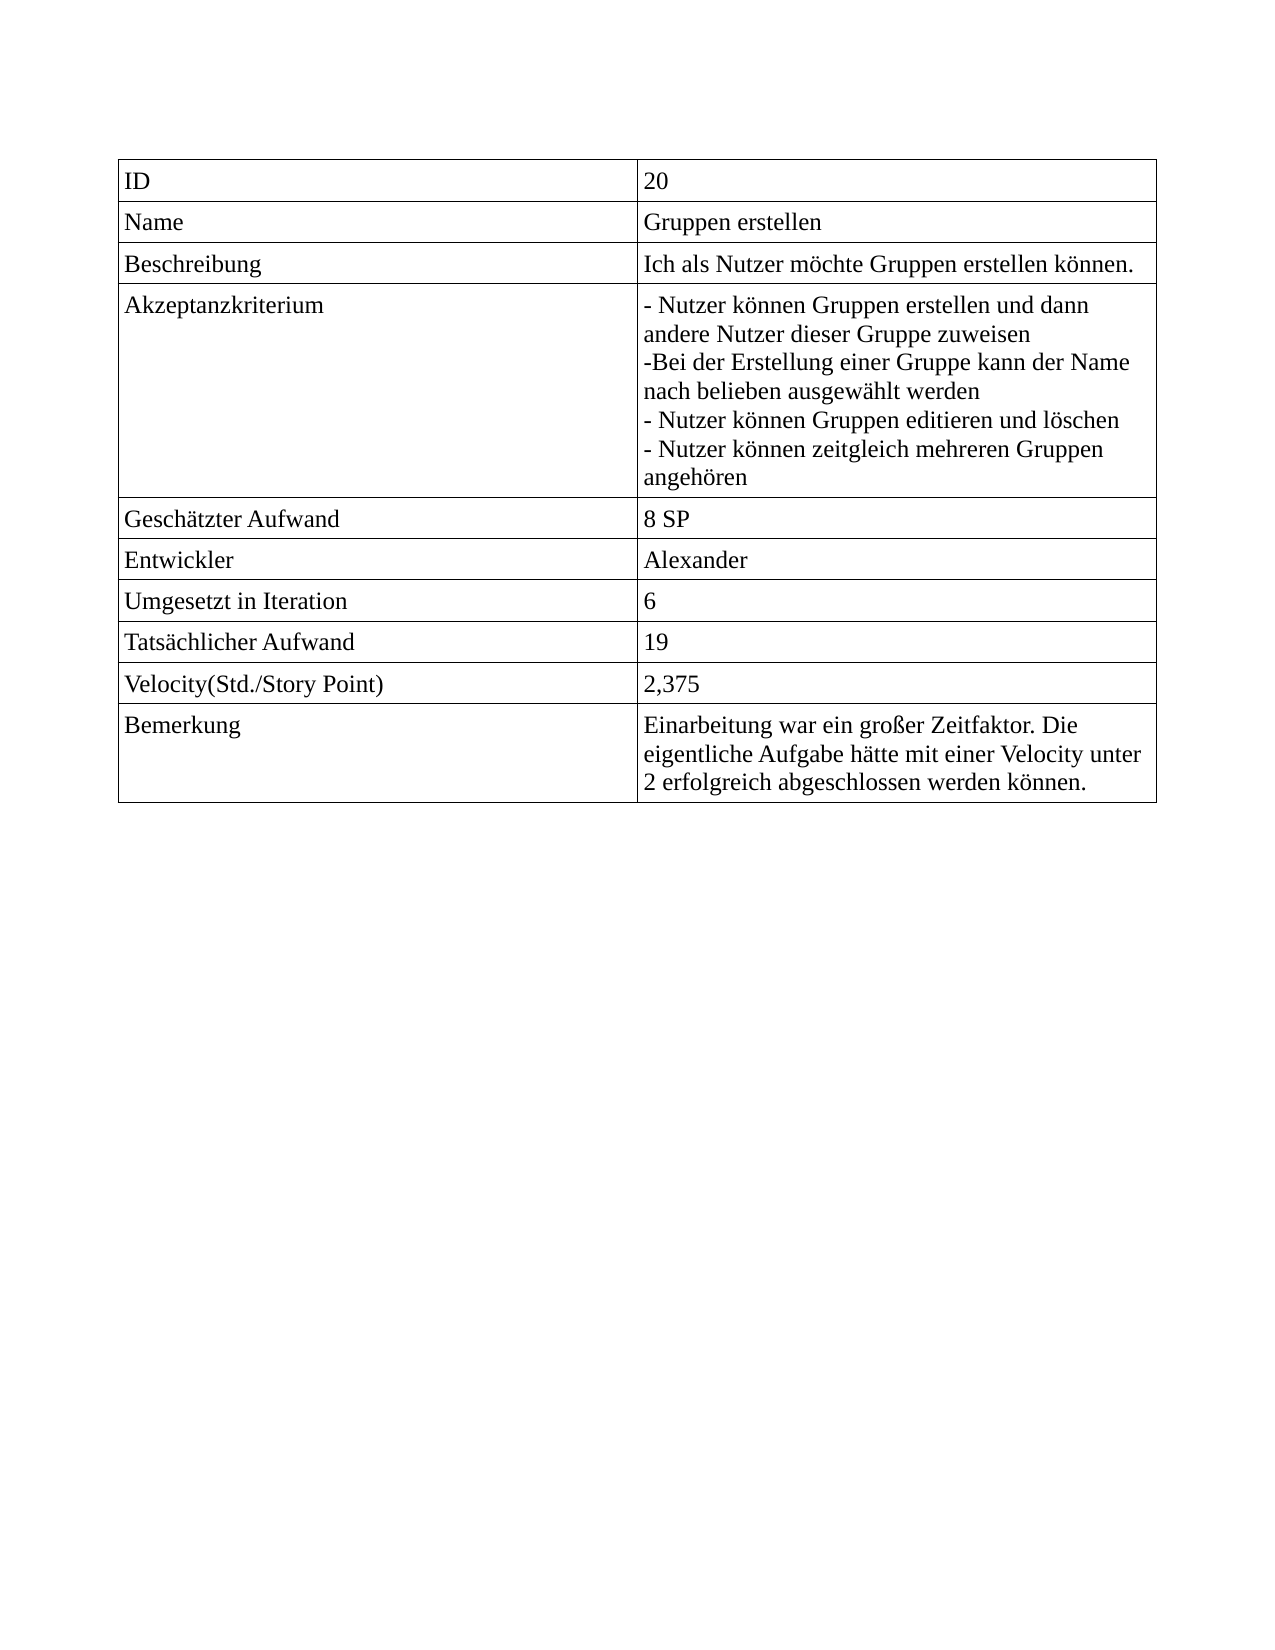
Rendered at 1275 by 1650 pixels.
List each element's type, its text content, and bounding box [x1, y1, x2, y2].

table_cell Einarbeitung war ein großer Zeitfaktor. Die eigentliche Aufgabe hätte mit einer Velocity unter 2 erfolgreich abgeschlossen werden können. [638, 704, 1156, 802]
table_cell Entwickler [119, 539, 637, 579]
table_cell Alexander [638, 539, 1156, 579]
table_cell 19 [638, 622, 1156, 662]
table_header ID [119, 160, 637, 201]
table_cell 8 SP [638, 498, 1156, 538]
table_cell - Nutzer können Gruppen erstellen und dann andere Nutzer dieser Gruppe zuweisen -Bei der Erstellung einer Gruppe kann der Name nach belieben ausgewählt werden - Nutzer können Gruppen editieren und löschen - Nutzer können zeitgleich mehreren Gruppen angehören [638, 284, 1156, 497]
table_cell Ich als Nutzer möchte Gruppen erstellen können. [638, 243, 1156, 283]
table_cell Akzeptanzkriterium [119, 284, 637, 497]
table_cell 2,375 [638, 663, 1156, 703]
table_header 20 [638, 160, 1156, 201]
table_cell 6 [638, 580, 1156, 621]
table_cell Geschätzter Aufwand [119, 498, 637, 538]
table_cell Velocity(Std./Story Point) [119, 663, 637, 703]
table_cell Umgesetzt in Iteration [119, 580, 637, 621]
table_cell Tatsächlicher Aufwand [119, 622, 637, 662]
table_cell Beschreibung [119, 243, 637, 283]
table_cell Name [119, 202, 637, 242]
table_cell Bemerkung [119, 704, 637, 802]
table_cell Gruppen erstellen [638, 202, 1156, 242]
